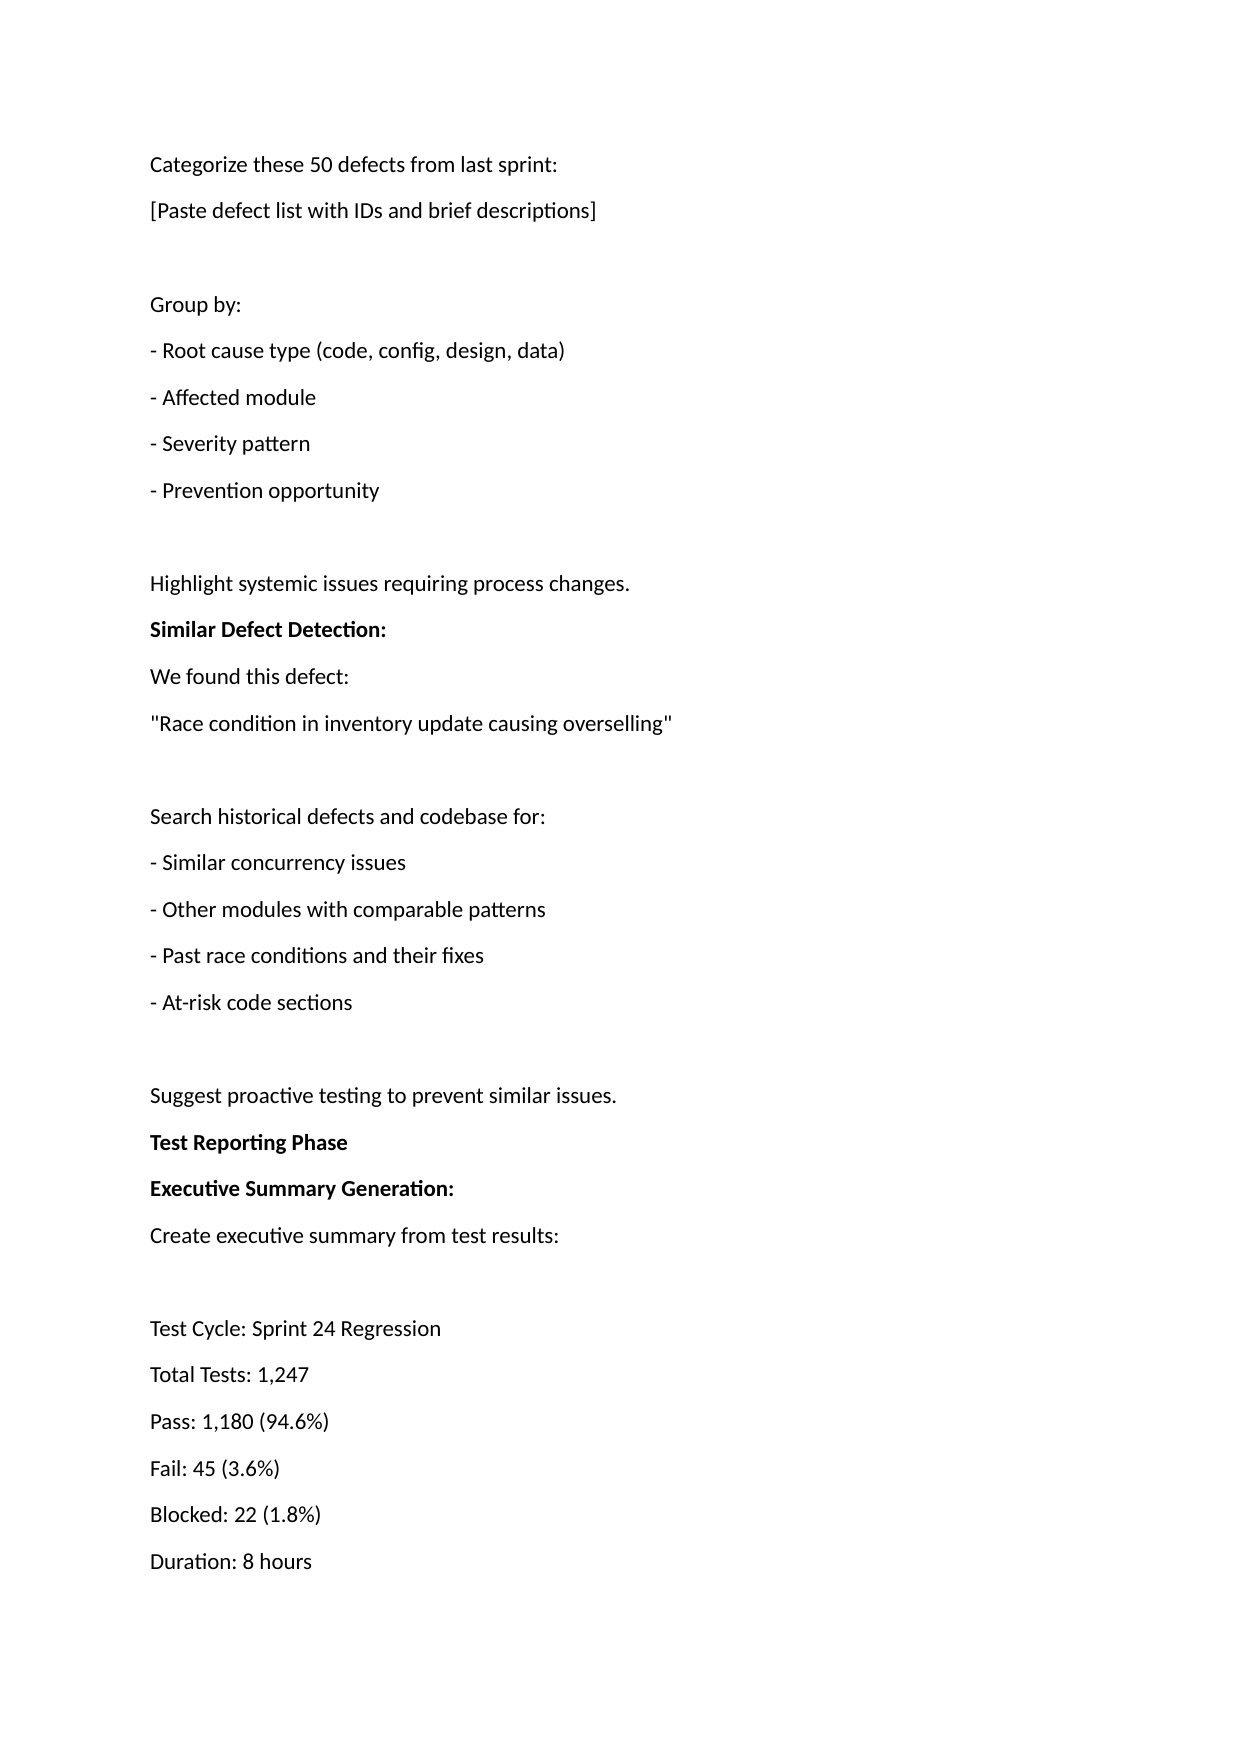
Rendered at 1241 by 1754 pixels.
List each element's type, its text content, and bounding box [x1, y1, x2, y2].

text Group by: [150, 290, 1090, 318]
text Pass: 1,180 (94.6%) [150, 1407, 1090, 1435]
text "Race condition in inventory update causing overselling" [150, 709, 1090, 737]
text Categorize these 50 defects from last sprint: [150, 150, 1090, 178]
text - Other modules with comparable patterns [150, 895, 1090, 923]
text Blocked: 22 (1.8%) [150, 1500, 1090, 1528]
text [Paste defect list with IDs and brief descriptions] [150, 197, 1090, 224]
text Suggest proactive testing to prevent similar issues. [150, 1081, 1090, 1109]
text Test Cycle: Sprint 24 Regression [150, 1314, 1090, 1342]
text Duration: 8 hours [150, 1547, 1090, 1575]
text - Past race conditions and their fixes [150, 942, 1090, 969]
text Create executive summary from test results: [150, 1221, 1090, 1249]
text Executive Summary Generation: [150, 1174, 1090, 1202]
text - Similar concurrency issues [150, 848, 1090, 876]
text Test Reporting Phase [150, 1128, 1090, 1156]
text Total Tests: 1,247 [150, 1361, 1090, 1389]
text - Affected module [150, 383, 1090, 411]
text - At-risk code sections [150, 988, 1090, 1016]
text - Prevention opportunity [150, 476, 1090, 504]
text We found this defect: [150, 662, 1090, 690]
text Similar Defect Detection: [150, 616, 1090, 644]
text Fail: 45 (3.6%) [150, 1454, 1090, 1482]
text - Root cause type (code, config, design, data) [150, 336, 1090, 364]
text Highlight systemic issues requiring process changes. [150, 569, 1090, 597]
text Search historical defects and codebase for: [150, 802, 1090, 830]
text - Severity pattern [150, 429, 1090, 457]
